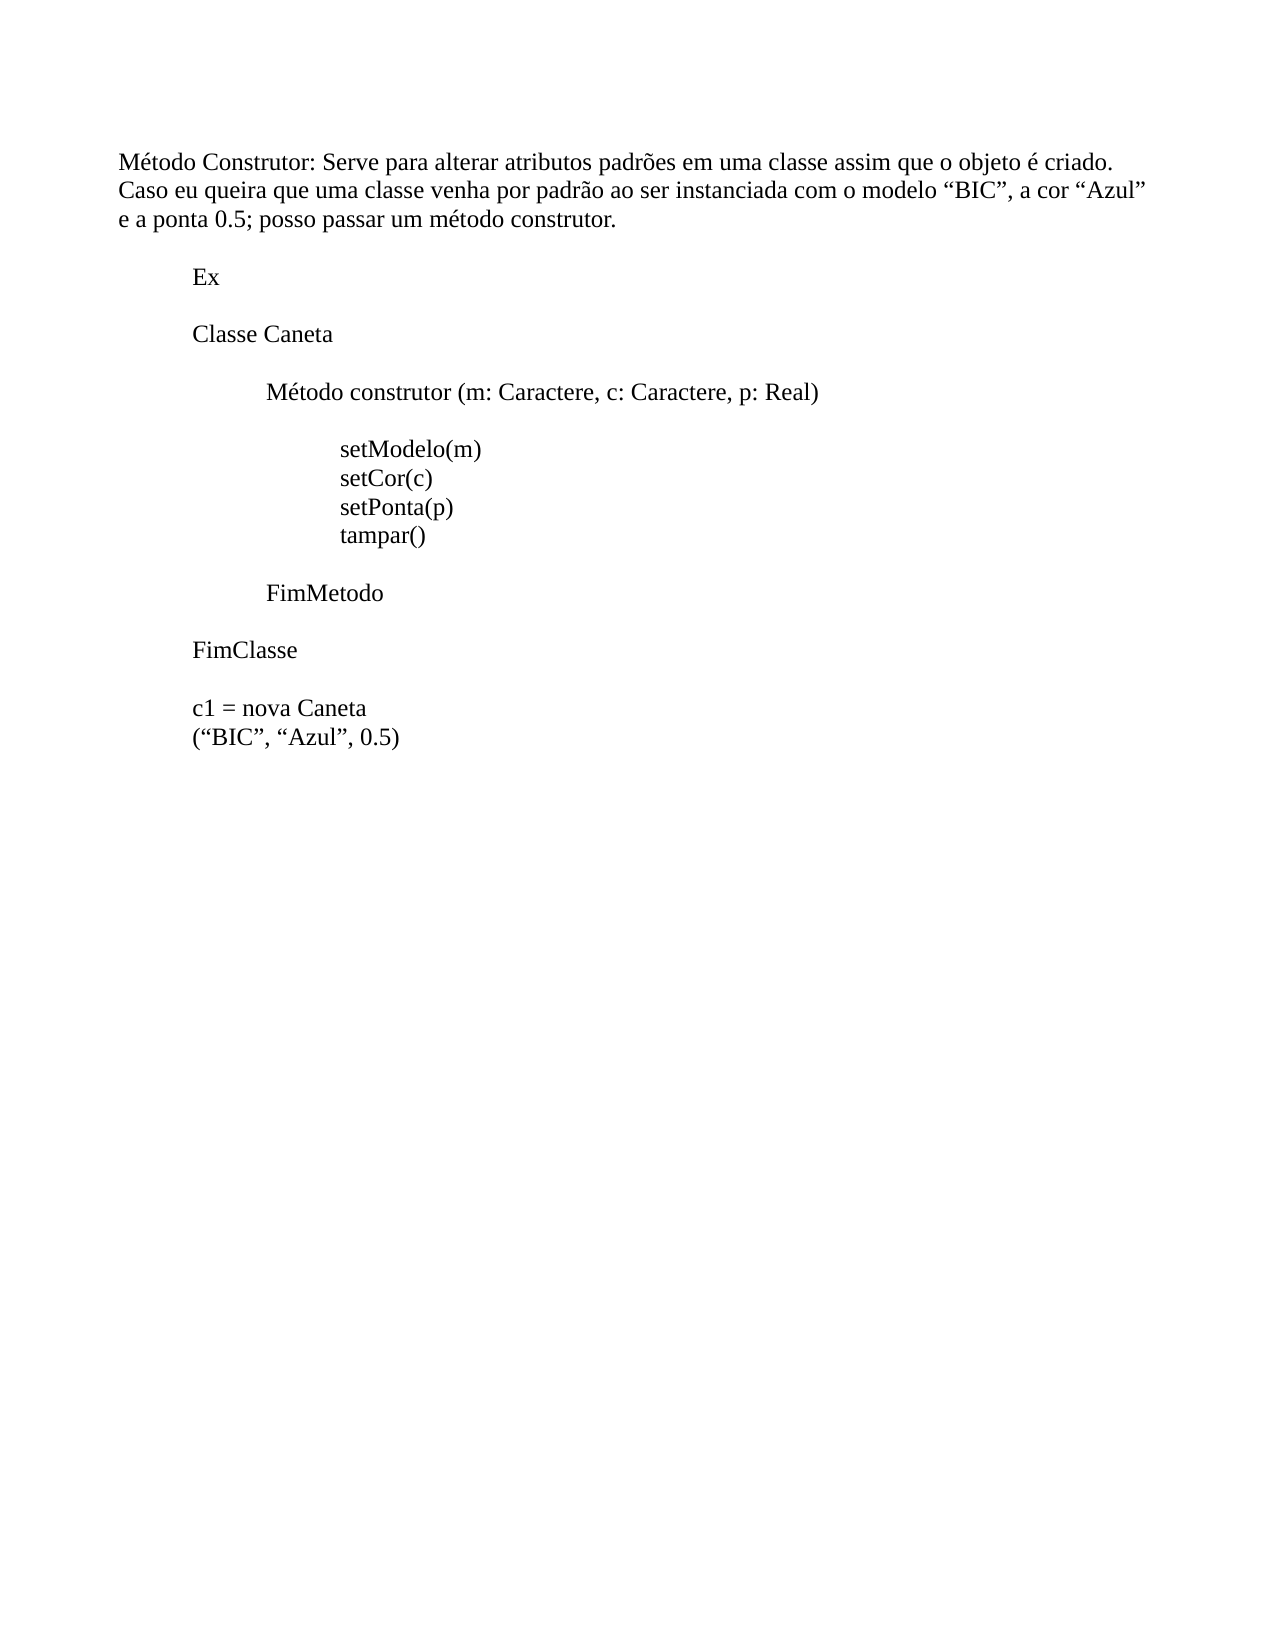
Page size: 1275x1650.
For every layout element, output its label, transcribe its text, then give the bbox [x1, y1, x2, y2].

text (“BIC”, “Azul”, 0.5) [118, 722, 1157, 751]
text setCor(c) [118, 463, 1157, 492]
text tampar() [118, 521, 1157, 549]
text Método construtor (m: Caractere, c: Caractere, p: Real) [118, 377, 1157, 406]
text FimMetodo [118, 578, 1157, 607]
text Método Construtor: Serve para alterar atributos padrões em uma classe assim que o objeto é criado. Caso eu queira que uma classe venha por padrão ao ser instanciada com o modelo “BIC”, a cor “Azul” e a ponta 0.5; posso passar um método construtor. [118, 147, 1157, 233]
text FimClasse [118, 636, 1157, 664]
text c1 = nova Caneta [118, 693, 1157, 722]
text setModelo(m) [118, 434, 1157, 463]
text Ex [118, 262, 1157, 291]
text setPonta(p) [118, 492, 1157, 521]
text Classe Caneta [118, 319, 1157, 348]
